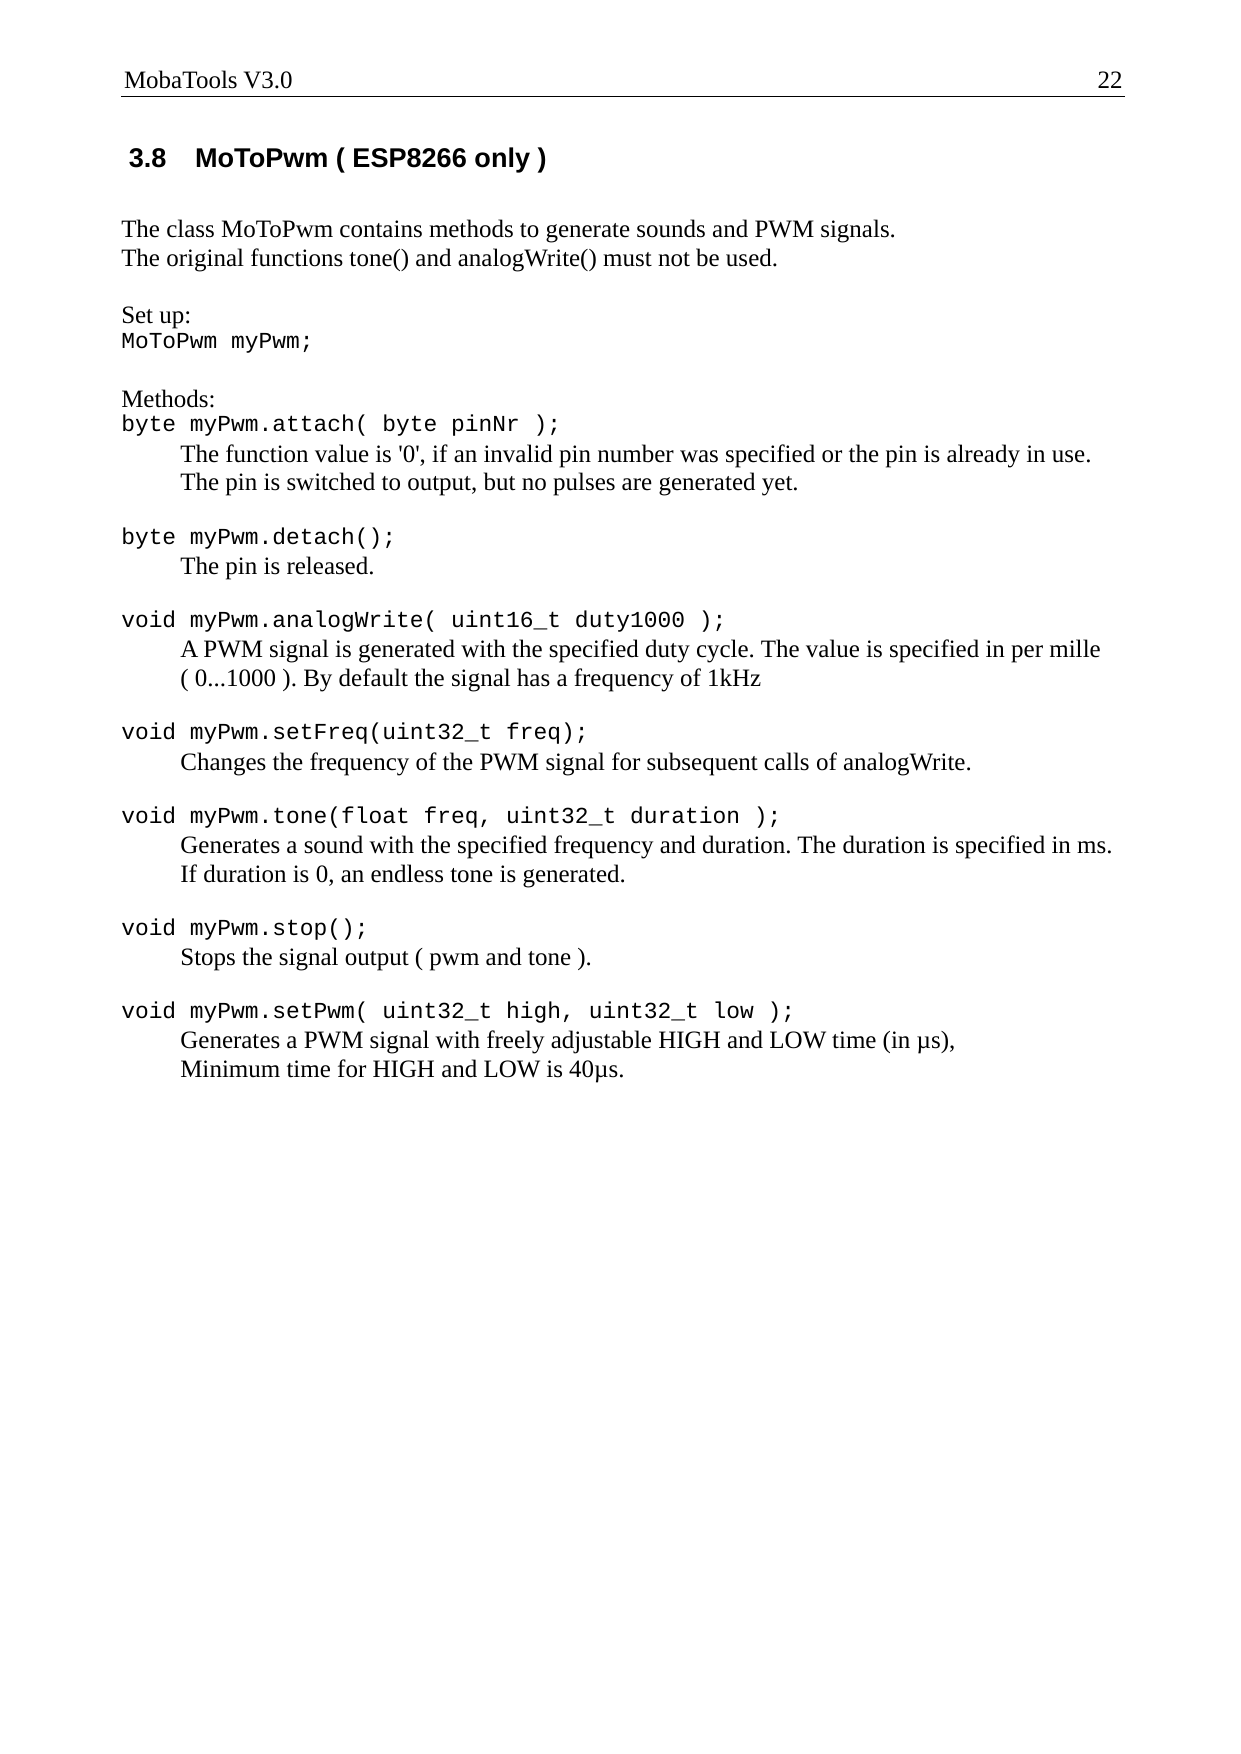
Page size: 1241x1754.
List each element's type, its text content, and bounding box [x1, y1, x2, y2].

text Generates a PWM signal with freely adjustable HIGH and LOW time (in µs), [180, 1026, 1125, 1054]
text A PWM signal is generated with the specified duty cycle. The value is specified in per mille ( 0...1000 ). By default the signal has a frequency of 1kHz [180, 634, 1125, 692]
text MoToPwm myPwm; [121, 329, 1125, 355]
text The function value is '0', if an invalid pin number was specified or the pin is already in use. The pin is switched to output, but no pulses are generated yet. [180, 439, 1125, 496]
text byte myPwm.attach( byte pinNr ); [121, 413, 1125, 439]
text Minimum time for HIGH and LOW is 40µs. [180, 1054, 1125, 1083]
subtitle MoToPwm ( ESP8266 only ) [121, 142, 1125, 173]
text The class MoToPwm contains methods to generate sounds and PWM signals. [121, 214, 1125, 243]
text void myPwm.stop(); [121, 916, 1125, 942]
text void myPwm.tone(float freq, uint32_t duration ); [121, 804, 1125, 830]
text byte myPwm.detach(); [121, 525, 1125, 551]
text The pin is released. [180, 551, 1125, 580]
text void myPwm.analogWrite( uint16_t duty1000 ); [121, 608, 1125, 634]
text void myPwm.setFreq(uint32_t freq); [121, 721, 1125, 747]
text void myPwm.setPwm( uint32_t high, uint32_t low ); [121, 1000, 1125, 1026]
text Methods: [121, 384, 1125, 413]
text Stops the signal output ( pwm and tone ). [180, 942, 1125, 971]
text Generates a sound with the specified frequency and duration. The duration is specified in ms. If duration is 0, an endless tone is generated. [180, 830, 1125, 887]
text Changes the frequency of the PWM signal for subsequent calls of analogWrite. [180, 747, 1125, 775]
text The original functions tone() and analogWrite() must not be used. [121, 243, 1125, 272]
text Set up: [121, 301, 1125, 329]
